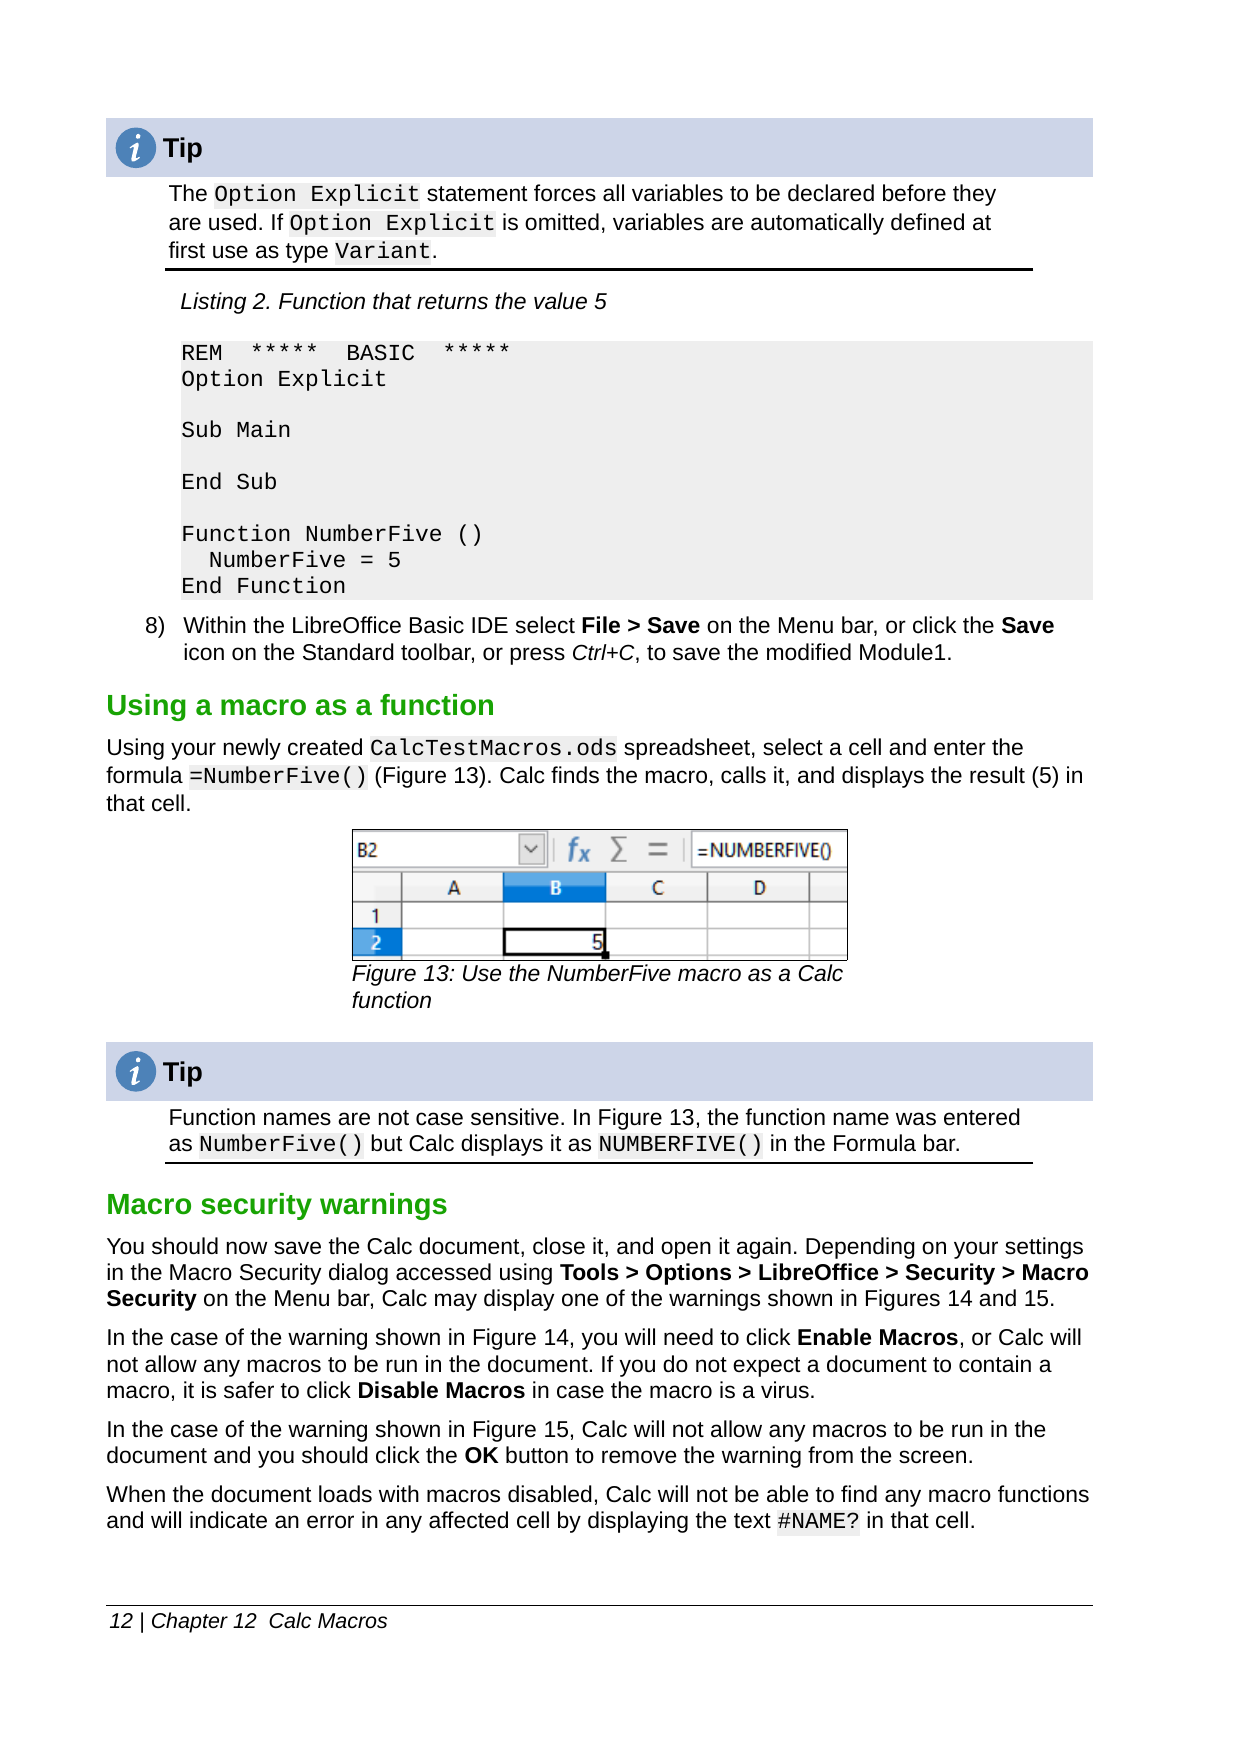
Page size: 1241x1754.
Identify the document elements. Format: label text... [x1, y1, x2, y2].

subtitle Tip [106, 1042, 1093, 1101]
text Function names are not case sensitive. In Figure 13, the function name was entered as NumberFive() but Calc displays it as NUMBERFIVE() in the Formula bar. [165, 1101, 1033, 1162]
text In the case of the warning shown in Figure 14, you will need to click Enable Macros, or Calc will not allow any macros to be run in the document. If you do not expect a document to contain a macro, it is safer to click Disable Macros in case the macro is a virus. [106, 1324, 1093, 1403]
text Figure 13: Use the NumberFive macro as a Calc function [352, 961, 847, 1013]
subtitle Using a macro as a function [106, 688, 1093, 722]
text In the case of the warning shown in Figure 15, Calc will not allow any macros to be run in the document and you should click the OK button to remove the warning from the screen. [106, 1416, 1093, 1468]
text Listing 2. Function that returns the value 5 [180, 288, 1093, 314]
subtitle Macro security warnings [106, 1187, 1093, 1221]
text The Option Explicit statement forces all variables to be declared before they are used. If Option Explicit is omitted, variables are automatically defined at first use as type Variant. [165, 177, 1033, 268]
text REM ***** BASIC ***** Option Explicit Sub Main End Sub Function NumberFive () NumberFive = 5 End Function [181, 341, 1093, 600]
subtitle Tip [106, 118, 1093, 177]
text When the document loads with macros disabled, Calc will not be able to find any macro functions and will indicate an error in any affected cell by displaying the text #NAME? in that cell. [106, 1481, 1093, 1536]
text Using your newly created CalcTestMacros.ods spreadsheet, select a cell and enter the formula =NumberFive() (Figure 13). Calc finds the macro, calls it, and displays the result (5) in that cell. [106, 734, 1093, 817]
picture [353, 830, 847, 960]
text You should now save the Calc document, close it, and open it again. Depending on your settings in the Macro Security dialog accessed using Tools > Options > LibreOffice > Security > Macro Security on the Menu bar, Calc may display one of the warnings shown in Figures 14 and 15. [106, 1233, 1093, 1312]
list Within the LibreOffice Basic IDE select File > Save on the Menu bar, or click the Save icon on the Standard toolbar, or press Ctrl+C, to save the modified Module1. [165, 612, 1093, 665]
